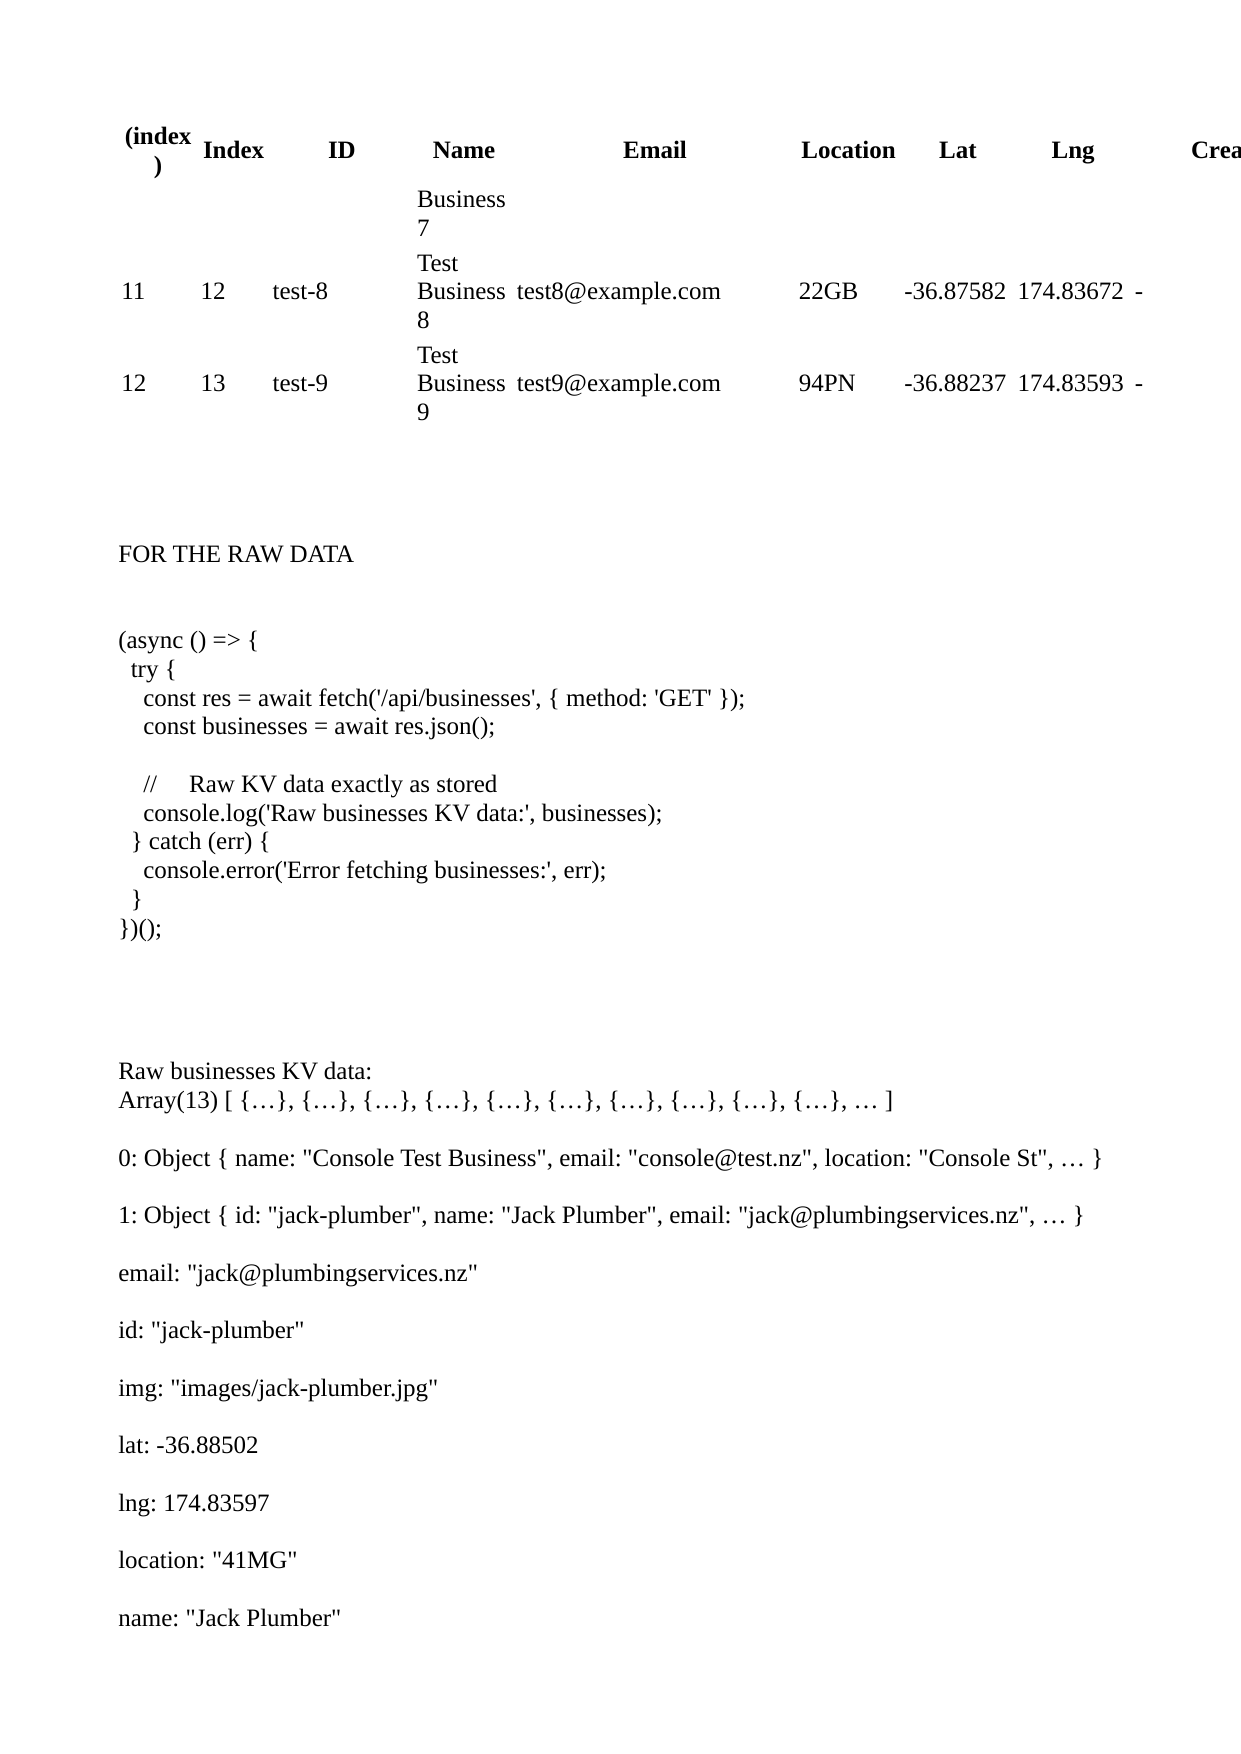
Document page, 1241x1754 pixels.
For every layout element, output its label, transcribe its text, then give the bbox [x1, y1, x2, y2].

text try { [118, 654, 1122, 683]
text name: "Jack Plumber" [118, 1603, 1122, 1631]
table_cell test-9 [270, 337, 414, 429]
text 0: Object { name: "Console Test Business", email: "console@test.nz", location: "Console St", … } [118, 1143, 1122, 1171]
table_header (index) [118, 118, 197, 181]
table_cell 94PN [796, 337, 901, 429]
text lng: 174.83597 [118, 1488, 1122, 1516]
table_cell 174.83672 [1014, 245, 1132, 337]
text const res = await fetch('/api/businesses', { method: 'GET' }); [118, 683, 1122, 711]
text id: "jack-plumber" [118, 1315, 1122, 1344]
table_header Name [414, 118, 514, 181]
text ​​ [118, 1574, 1122, 1603]
table_cell [514, 181, 796, 245]
text (async () => { [118, 625, 1122, 654]
table_cell test-8 [270, 245, 414, 337]
table_cell - [1132, 337, 1240, 429]
text 1: Object { id: "jack-plumber", name: "Jack Plumber", email: "jack@plumbingservices.nz", … } [118, 1200, 1122, 1229]
text ​​ [118, 1459, 1122, 1488]
text // 🔹 Raw KV data exactly as stored [118, 769, 1122, 798]
table_cell 174.83593 [1014, 337, 1132, 429]
table_cell Test Business 8 [414, 245, 514, 337]
text email: "jack@plumbingservices.nz" [118, 1258, 1122, 1286]
text FOR THE RAW DATA [118, 539, 1122, 568]
text ​​ [118, 1286, 1122, 1315]
table_header Created [1132, 118, 1240, 181]
table_cell 11 [118, 245, 197, 337]
table_cell -36.87582 [901, 245, 1014, 337]
text console.log('Raw businesses KV data:', businesses); [118, 798, 1122, 826]
table_cell 12 [198, 245, 269, 337]
table_cell -36.88237 [901, 337, 1014, 429]
text lat: -36.88502 [118, 1430, 1122, 1459]
table_cell [796, 181, 901, 245]
table_cell 12 [118, 337, 197, 429]
table_cell Test Business 9 [414, 337, 514, 429]
text })(); [118, 913, 1122, 941]
table_header Email [514, 118, 796, 181]
text Raw businesses KV data: [118, 1056, 1122, 1085]
table_header Lng [1014, 118, 1132, 181]
table_cell [118, 181, 197, 245]
table_cell [1014, 181, 1132, 245]
text ​​ [118, 1401, 1122, 1430]
table_cell [198, 181, 269, 245]
text location: "41MG" [118, 1545, 1122, 1574]
text ​​ [118, 1516, 1122, 1545]
table_header Location [796, 118, 901, 181]
table_cell 22GB [796, 245, 901, 337]
text ​ [118, 429, 1122, 453]
table_header ID [270, 118, 414, 181]
table_cell Business 7 [414, 181, 514, 245]
text ​​ [118, 1229, 1122, 1258]
table_cell test8@example.com [514, 245, 796, 337]
text } [118, 884, 1122, 913]
text console.error('Error fetching businesses:', err); [118, 855, 1122, 884]
table_cell [270, 181, 414, 245]
table_cell [901, 181, 1014, 245]
table_header Lat [901, 118, 1014, 181]
table_cell - [1132, 181, 1240, 245]
text } catch (err) { [118, 826, 1122, 855]
table_cell 13 [198, 337, 269, 429]
text ​ [118, 1114, 1122, 1143]
table_cell test9@example.com [514, 337, 796, 429]
text const businesses = await res.json(); [118, 711, 1122, 740]
text Array(13) [ {…}, {…}, {…}, {…}, {…}, {…}, {…}, {…}, {…}, {…}, … ] [118, 1085, 1122, 1114]
text ​​ [118, 1344, 1122, 1373]
text img: "images/jack-plumber.jpg" [118, 1373, 1122, 1401]
table_cell - [1132, 245, 1240, 337]
text ​ [118, 1171, 1122, 1200]
table_header Index [198, 118, 269, 181]
